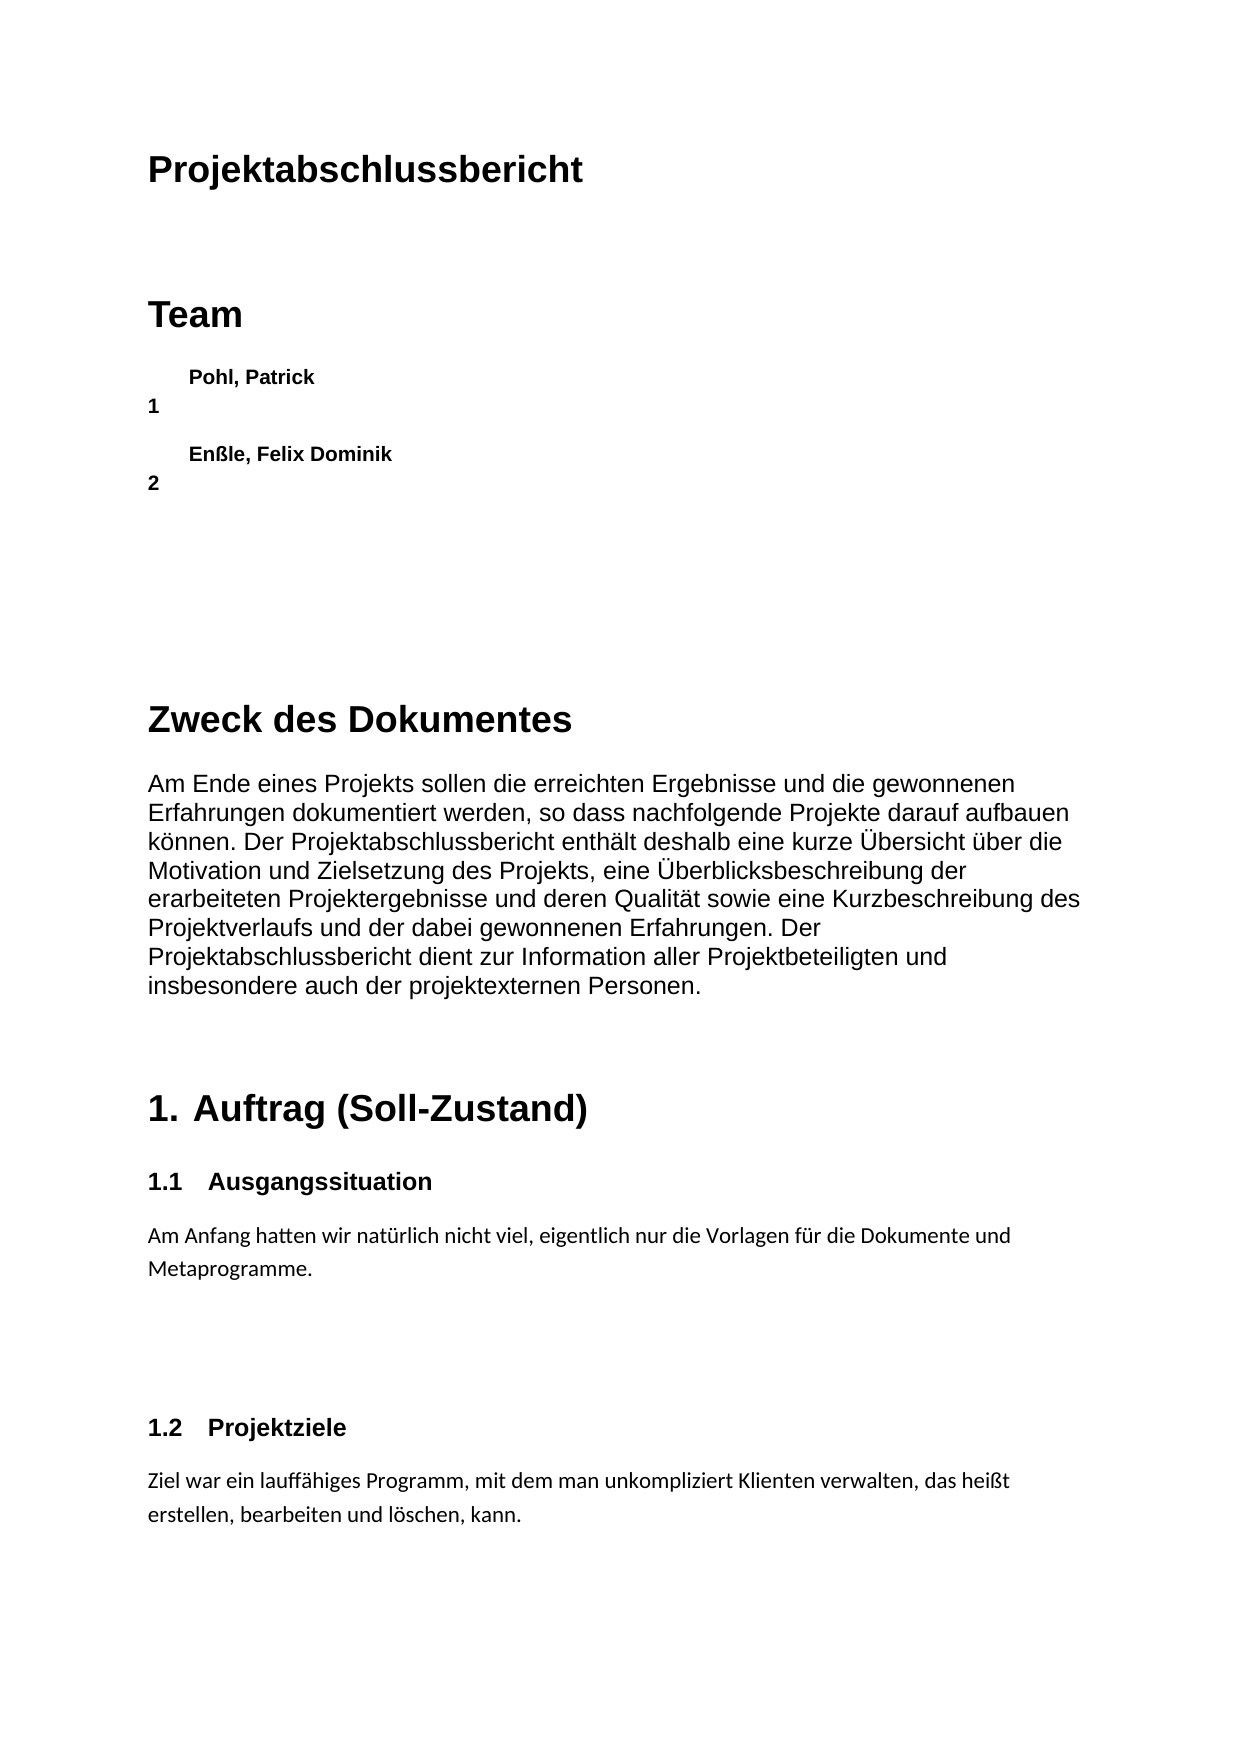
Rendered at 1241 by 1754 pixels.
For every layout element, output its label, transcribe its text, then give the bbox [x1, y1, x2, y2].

table_cell Enßle, Felix Dominik [177, 442, 1096, 538]
table_cell 2 [136, 442, 177, 538]
text Am Anfang hatten wir natürlich nicht viel, eigentlich nur die Vorlagen für die Dokumente und Metaprogramme. [148, 1221, 1093, 1282]
subtitle Projektabschlussbericht [148, 148, 1093, 191]
subtitle Team [148, 292, 1093, 335]
text Am Ende eines Projekts sollen die erreichten Ergebnisse und die gewonnenen Erfahrungen dokumentiert werden, so dass nachfolgende Projekte darauf aufbauen können. Der Projektabschlussbericht enthält deshalb eine kurze Übersicht über die Motivation und Zielsetzung des Projekts, eine Überblicksbeschreibung der erarbeiteten Projektergebnisse und deren Qualität sowie eine Kurzbeschreibung des Projektverlaufs und der dabei gewonnenen Erfahrungen. Der Projektabschlussbericht dient zur Information aller Projektbeteiligten und insbesondere auch der projektexternen Personen. [148, 769, 1093, 999]
table_header Pohl, Patrick [177, 365, 1096, 442]
subtitle Projektziele [148, 1413, 1093, 1442]
text Ziel war ein lauffähiges Programm, mit dem man unkompliziert Klienten verwalten, das heißt erstellen, bearbeiten und löschen, kann. [148, 1467, 1093, 1528]
subtitle Ausgangssituation [148, 1167, 1093, 1196]
table_header 1 [136, 365, 177, 442]
subtitle Zweck des Dokumentes [148, 697, 1093, 740]
subtitle Auftrag (Soll-Zustand) [148, 1087, 1093, 1130]
